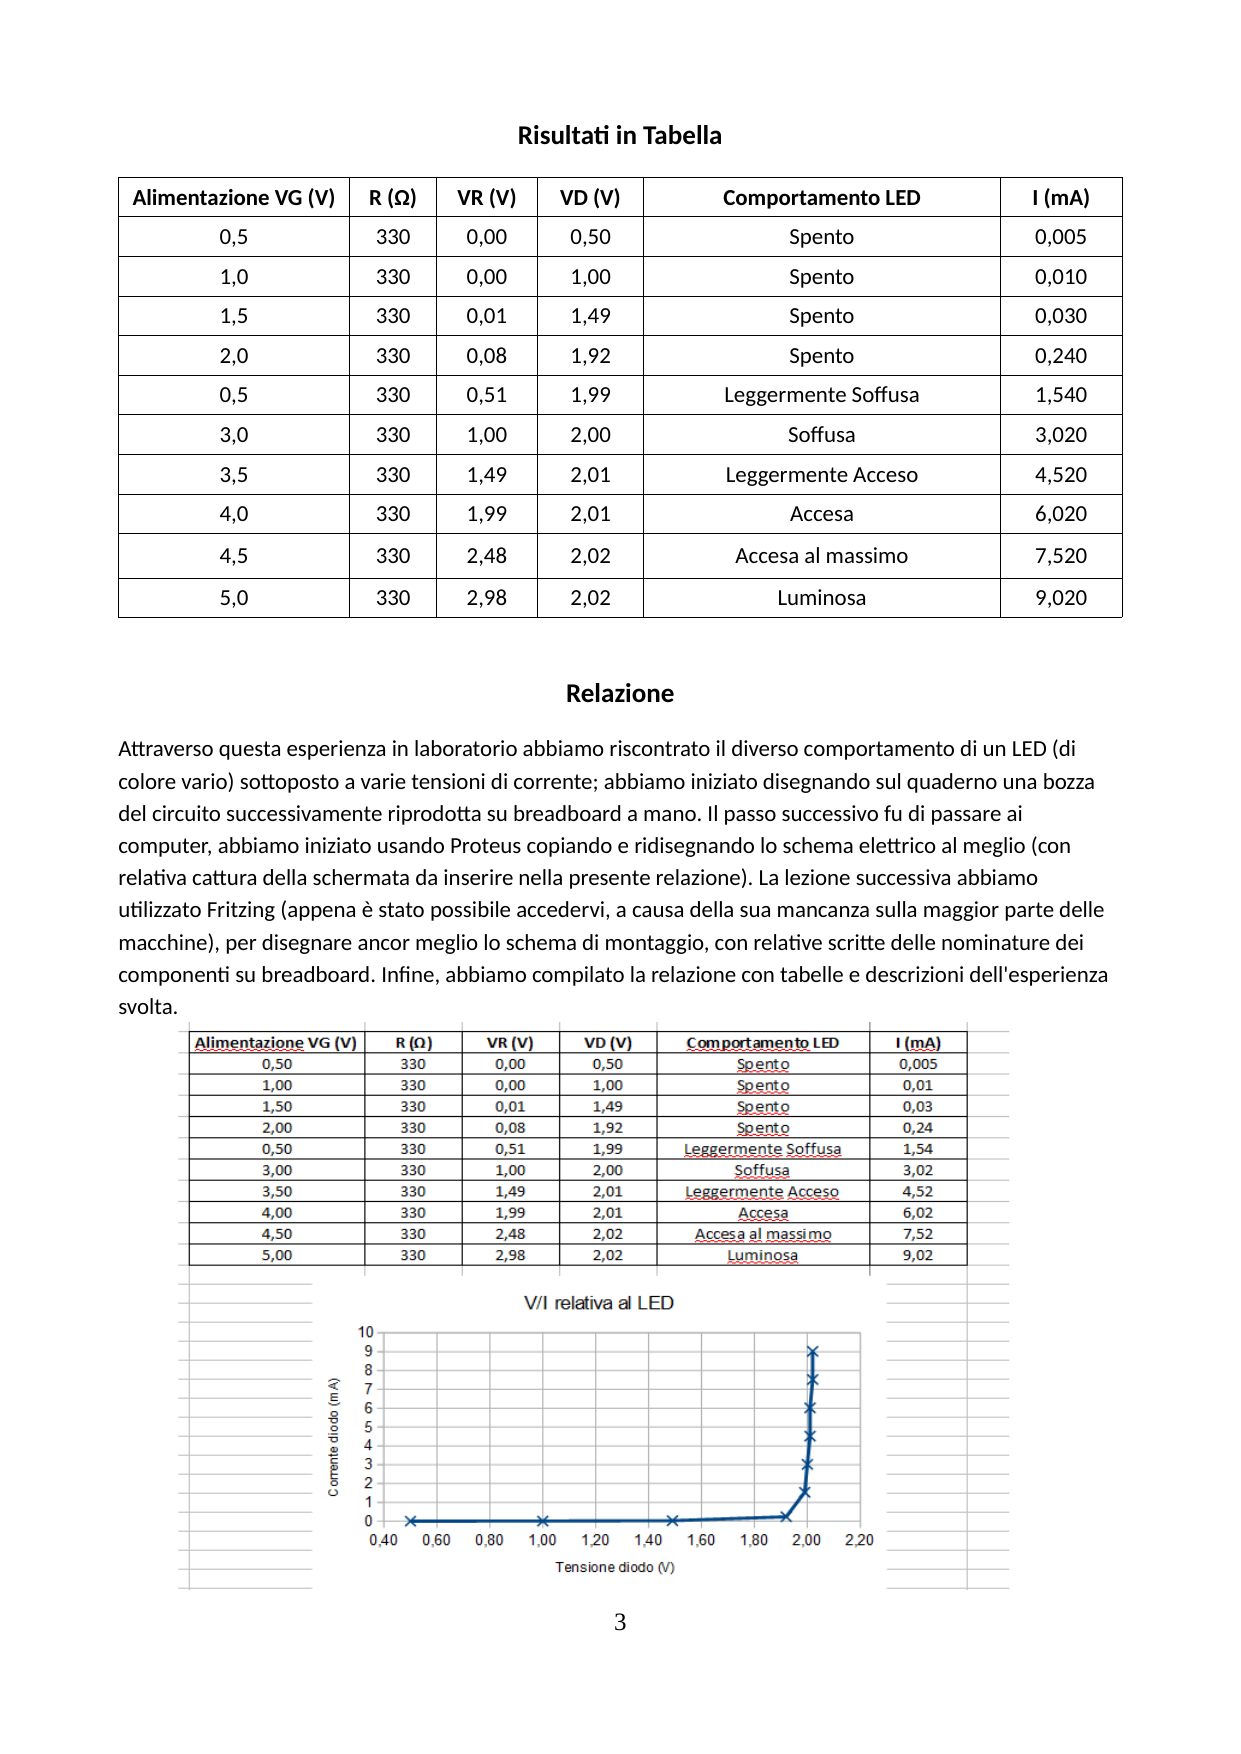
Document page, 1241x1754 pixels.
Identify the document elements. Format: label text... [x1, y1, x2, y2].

table_cell 3,5 [119, 455, 349, 493]
table_cell 0,01 [437, 297, 537, 335]
table_cell 2,00 [538, 415, 643, 454]
table_cell 0,010 [1001, 257, 1122, 296]
text Risultati in Tabella [118, 118, 1122, 151]
table_header VR (V) [437, 178, 537, 216]
table_cell Spento [644, 336, 1000, 375]
table_cell 330 [350, 579, 436, 617]
table_cell 0,240 [1001, 336, 1122, 375]
table_cell Spento [644, 217, 1000, 256]
table_cell 0,005 [1001, 217, 1122, 256]
table_cell 0,50 [538, 217, 643, 256]
table_cell 0,00 [437, 257, 537, 296]
table_cell 3,0 [119, 415, 349, 454]
table_cell 1,00 [538, 257, 643, 296]
text Relazione [118, 676, 1122, 709]
table_cell 330 [350, 415, 436, 454]
table_cell 1,99 [437, 495, 537, 533]
table_cell 0,00 [437, 217, 537, 256]
table_cell 1,49 [437, 455, 537, 493]
table_header I (mA) [1001, 178, 1122, 216]
table_cell 6,020 [1001, 495, 1122, 533]
table_cell 1,540 [1001, 376, 1122, 414]
table_cell 330 [350, 376, 436, 414]
table_cell 330 [350, 534, 436, 577]
table_cell Accesa al massimo [644, 534, 1000, 577]
table_cell 1,0 [119, 257, 349, 296]
table_cell 0,08 [437, 336, 537, 375]
table_header VD (V) [538, 178, 643, 216]
table_cell 1,00 [437, 415, 537, 454]
table_cell 330 [350, 217, 436, 256]
table_cell 330 [350, 455, 436, 493]
table_cell 2,48 [437, 534, 537, 577]
table_cell 2,01 [538, 455, 643, 493]
table_cell 2,02 [538, 534, 643, 577]
table_cell 1,99 [538, 376, 643, 414]
table_cell 2,01 [538, 495, 643, 533]
table_cell 330 [350, 336, 436, 375]
table_cell 4,520 [1001, 455, 1122, 493]
table_cell 5,0 [119, 579, 349, 617]
table_cell 0,5 [119, 376, 349, 414]
table_cell 3,020 [1001, 415, 1122, 454]
table_cell 330 [350, 297, 436, 335]
table_cell 2,02 [538, 579, 643, 617]
table_cell 0,030 [1001, 297, 1122, 335]
table_cell Spento [644, 257, 1000, 296]
table_cell 0,5 [119, 217, 349, 256]
table_cell Soffusa [644, 415, 1000, 454]
table_cell 0,51 [437, 376, 537, 414]
table_cell Spento [644, 297, 1000, 335]
text Attraverso questa esperienza in laboratorio abbiamo riscontrato il diverso comportamento di un LED (di colore vario) sottoposto a varie tensioni di corrente; abbiamo iniziato disegnando sul quaderno una bozza del circuito successivamente riprodotta su breadboard a mano. Il passo successivo fu di passare ai computer, abbiamo iniziato usando Proteus copiando e ridisegnando lo schema elettrico al meglio (con relativa cattura della schermata da inserire nella presente relazione). La lezione successiva abbiamo utilizzato Fritzing (appena è stato possibile accedervi, a causa della sua mancanza sulla maggior parte delle macchine), per disegnare ancor meglio lo schema di montaggio, con relative scritte delle nominature dei componenti su breadboard. Infine, abbiamo compilato la relazione con tabelle e descrizioni dell'esperienza svolta. [118, 734, 1122, 1020]
table_cell 1,49 [538, 297, 643, 335]
table_cell 9,020 [1001, 579, 1122, 617]
table_cell 4,5 [119, 534, 349, 577]
table_header Comportamento LED [644, 178, 1000, 216]
table_cell 2,0 [119, 336, 349, 375]
table_cell 1,5 [119, 297, 349, 335]
table_header Alimentazione VG (V) [119, 178, 349, 216]
table_cell Leggermente Soffusa [644, 376, 1000, 414]
table_cell 330 [350, 257, 436, 296]
table_cell Leggermente Acceso [644, 455, 1000, 493]
table_cell 1,92 [538, 336, 643, 375]
picture [178, 1022, 1010, 1590]
table_cell Accesa [644, 495, 1000, 533]
table_cell 7,520 [1001, 534, 1122, 577]
table_cell 4,0 [119, 495, 349, 533]
table_cell 330 [350, 495, 436, 533]
table_cell Luminosa [644, 579, 1000, 617]
table_header R (Ω) [350, 178, 436, 216]
table_cell 2,98 [437, 579, 537, 617]
